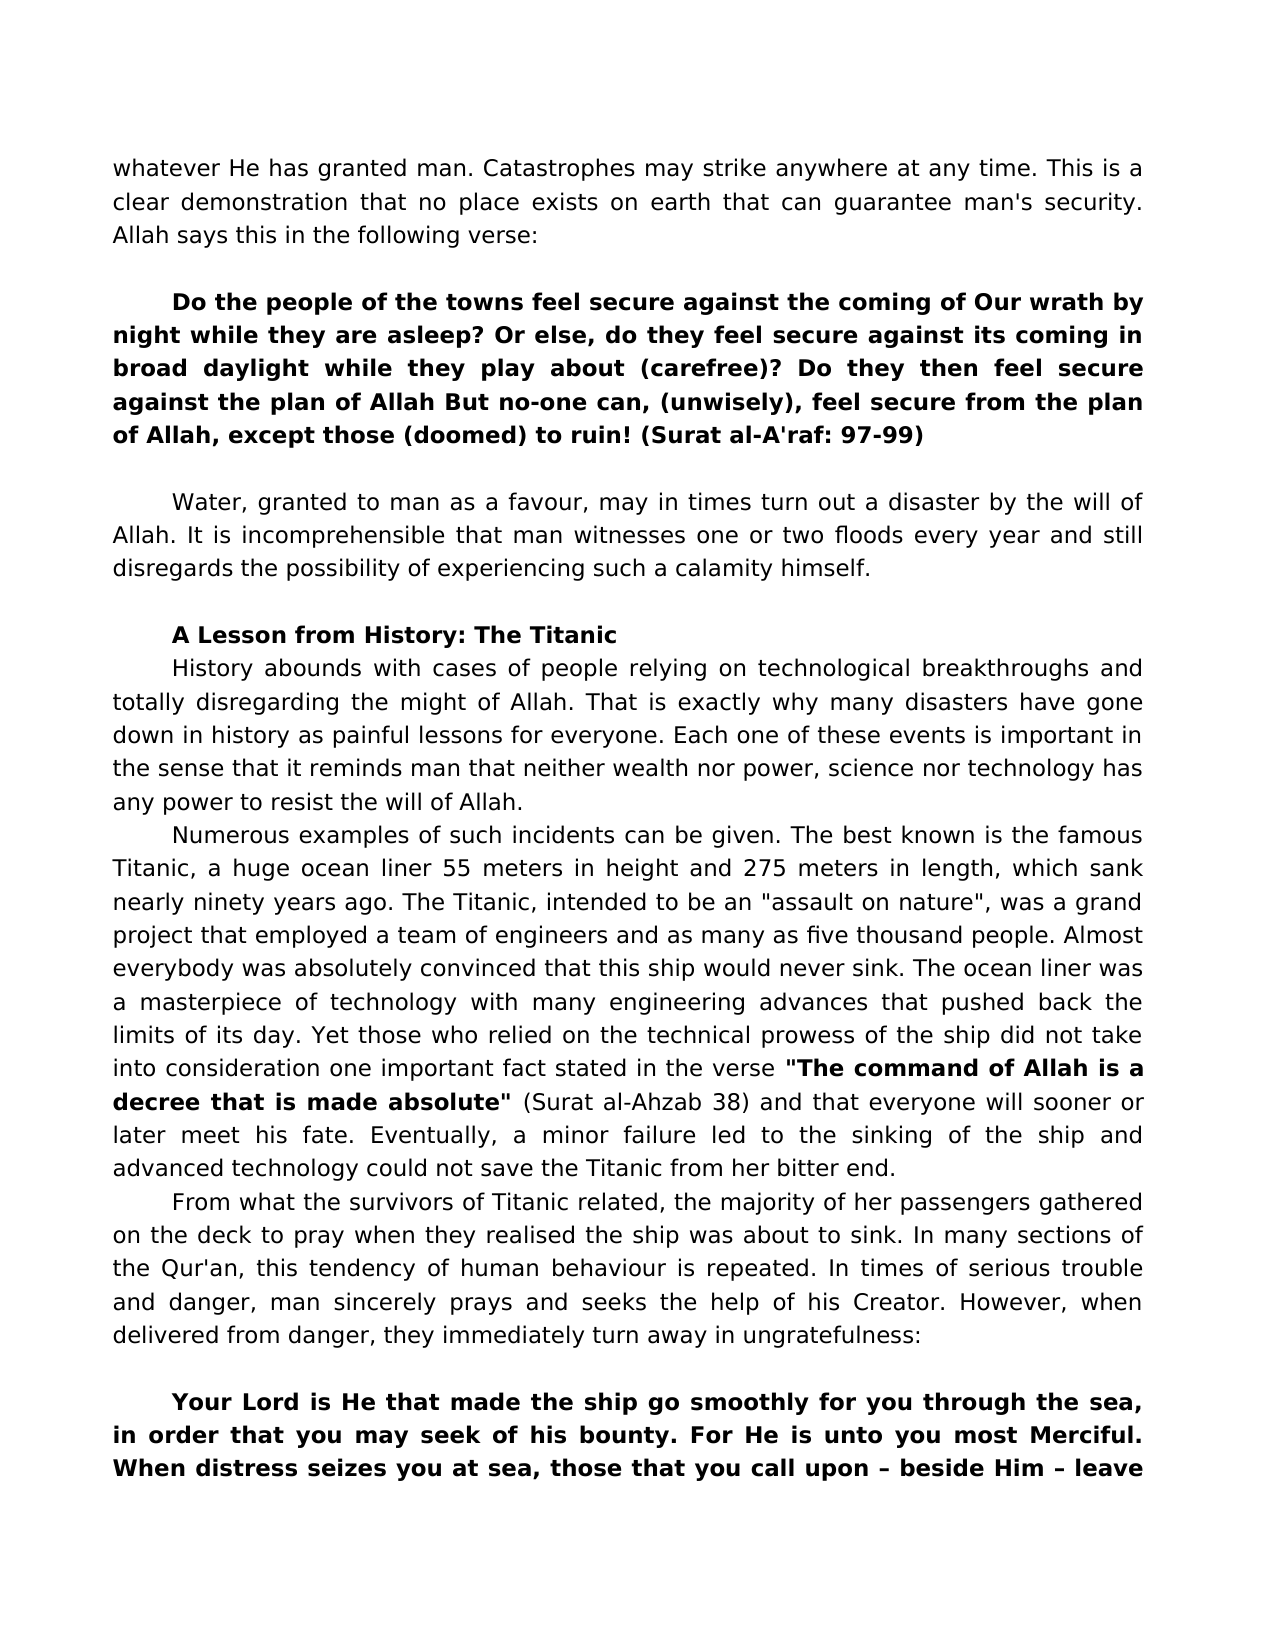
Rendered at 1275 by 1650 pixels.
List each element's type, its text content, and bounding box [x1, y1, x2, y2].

text whatever He has granted man. Catastrophes may strike anywhere at any time. This is a clear demonstration that no place exists on earth that can guarantee man's security. Allah says this in the following verse: [112, 150, 1145, 250]
text Water, granted to man as a favour, may in times turn out a disaster by the will of Allah. It is incomprehensible that man witnesses one or two floods every year and still disregards the possibility of experiencing such a calamity himself. [112, 483, 1145, 583]
text Your Lord is He that made the ship go smoothly for you through the sea, in order that you may seek of his bounty. For He is unto you most Merciful. When distress seizes you at sea, those that you call upon – beside Him – leave [112, 1383, 1145, 1483]
text Numerous examples of such incidents can be given. The best known is the famous Titanic, a huge ocean liner 55 meters in height and 275 meters in length, which sank nearly ninety years ago. The Titanic, intended to be an "assault on nature", was a grand project that employed a team of engineers and as many as five thousand people. Almost everybody was absolutely convinced that this ship would never sink. The ocean liner was a masterpiece of technology with many engineering advances that pushed back the limits of its day. Yet those who relied on the technical prowess of the ship did not take into consideration one important fact stated in the verse "The command of Allah is a decree that is made absolute" (Surat al-Ahzab 38) and that everyone will sooner or later meet his fate. Eventually, a minor failure led to the sinking of the ship and advanced technology could not save the Titanic from her bitter end. [112, 817, 1145, 1183]
text History abounds with cases of people relying on technological breakthroughs and totally disregarding the might of Allah. That is exactly why many disasters have gone down in history as painful lessons for everyone. Each one of these events is important in the sense that it reminds man that neither wealth nor power, science nor technology has any power to resist the will of Allah. [112, 650, 1145, 817]
text Do the people of the towns feel secure against the coming of Our wrath by night while they are asleep? Or else, do they feel secure against its coming in broad daylight while they play about (carefree)? Do they then feel secure against the plan of Allah But no-one can, (unwisely), feel secure from the plan of Allah, except those (doomed) to ruin! (Surat al-A'raf: 97-99) [112, 283, 1145, 450]
text From what the survivors of Titanic related, the majority of her passengers gathered on the deck to pray when they realised the ship was about to sink. In many sections of the Qur'an, this tendency of human behaviour is repeated. In times of serious trouble and danger, man sincerely prays and seeks the help of his Creator. However, when delivered from danger, they immediately turn away in ungratefulness: [112, 1183, 1145, 1350]
text A Lesson from History: The Titanic [112, 617, 1145, 650]
